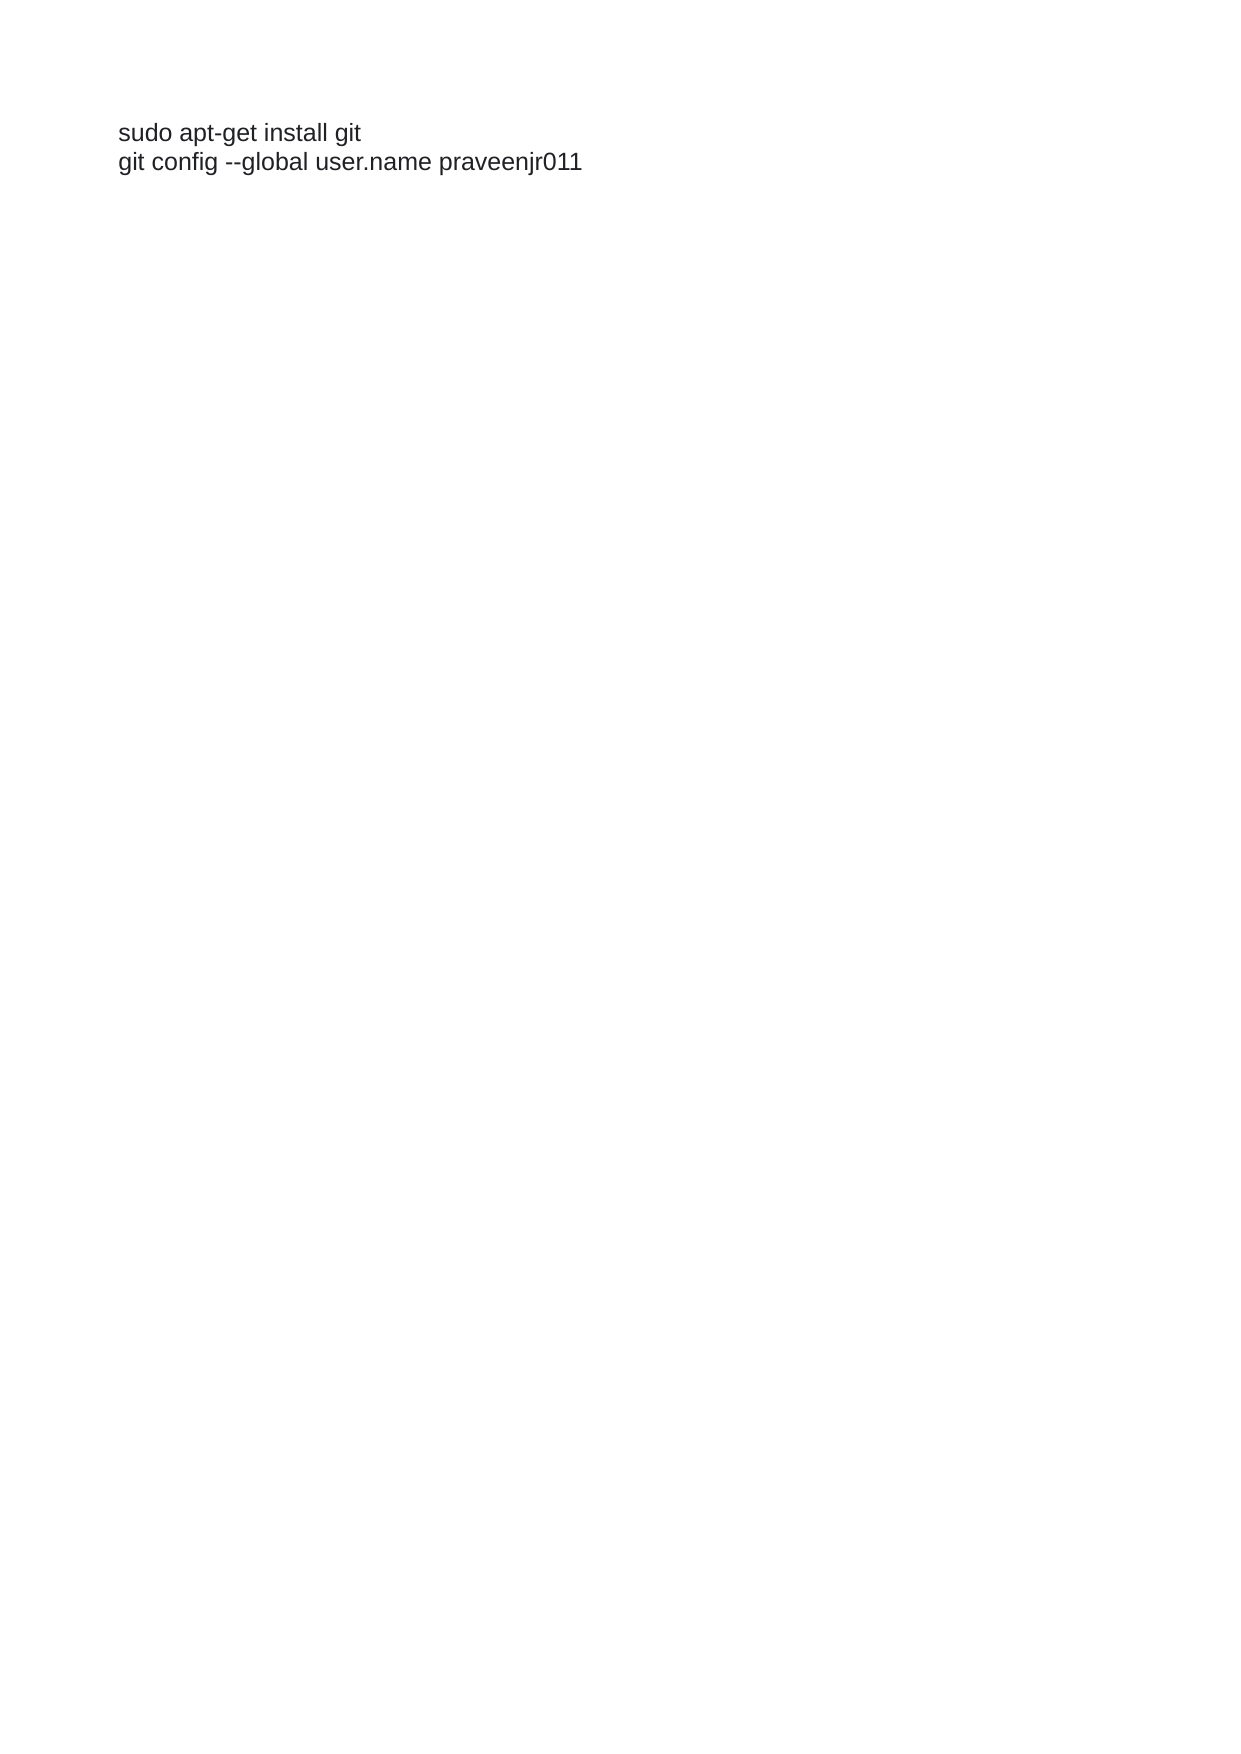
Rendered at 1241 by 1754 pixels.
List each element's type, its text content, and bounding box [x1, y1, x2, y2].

text git config --global user.name praveenjr011 [118, 147, 1122, 176]
text sudo apt-get install git [118, 118, 1122, 147]
